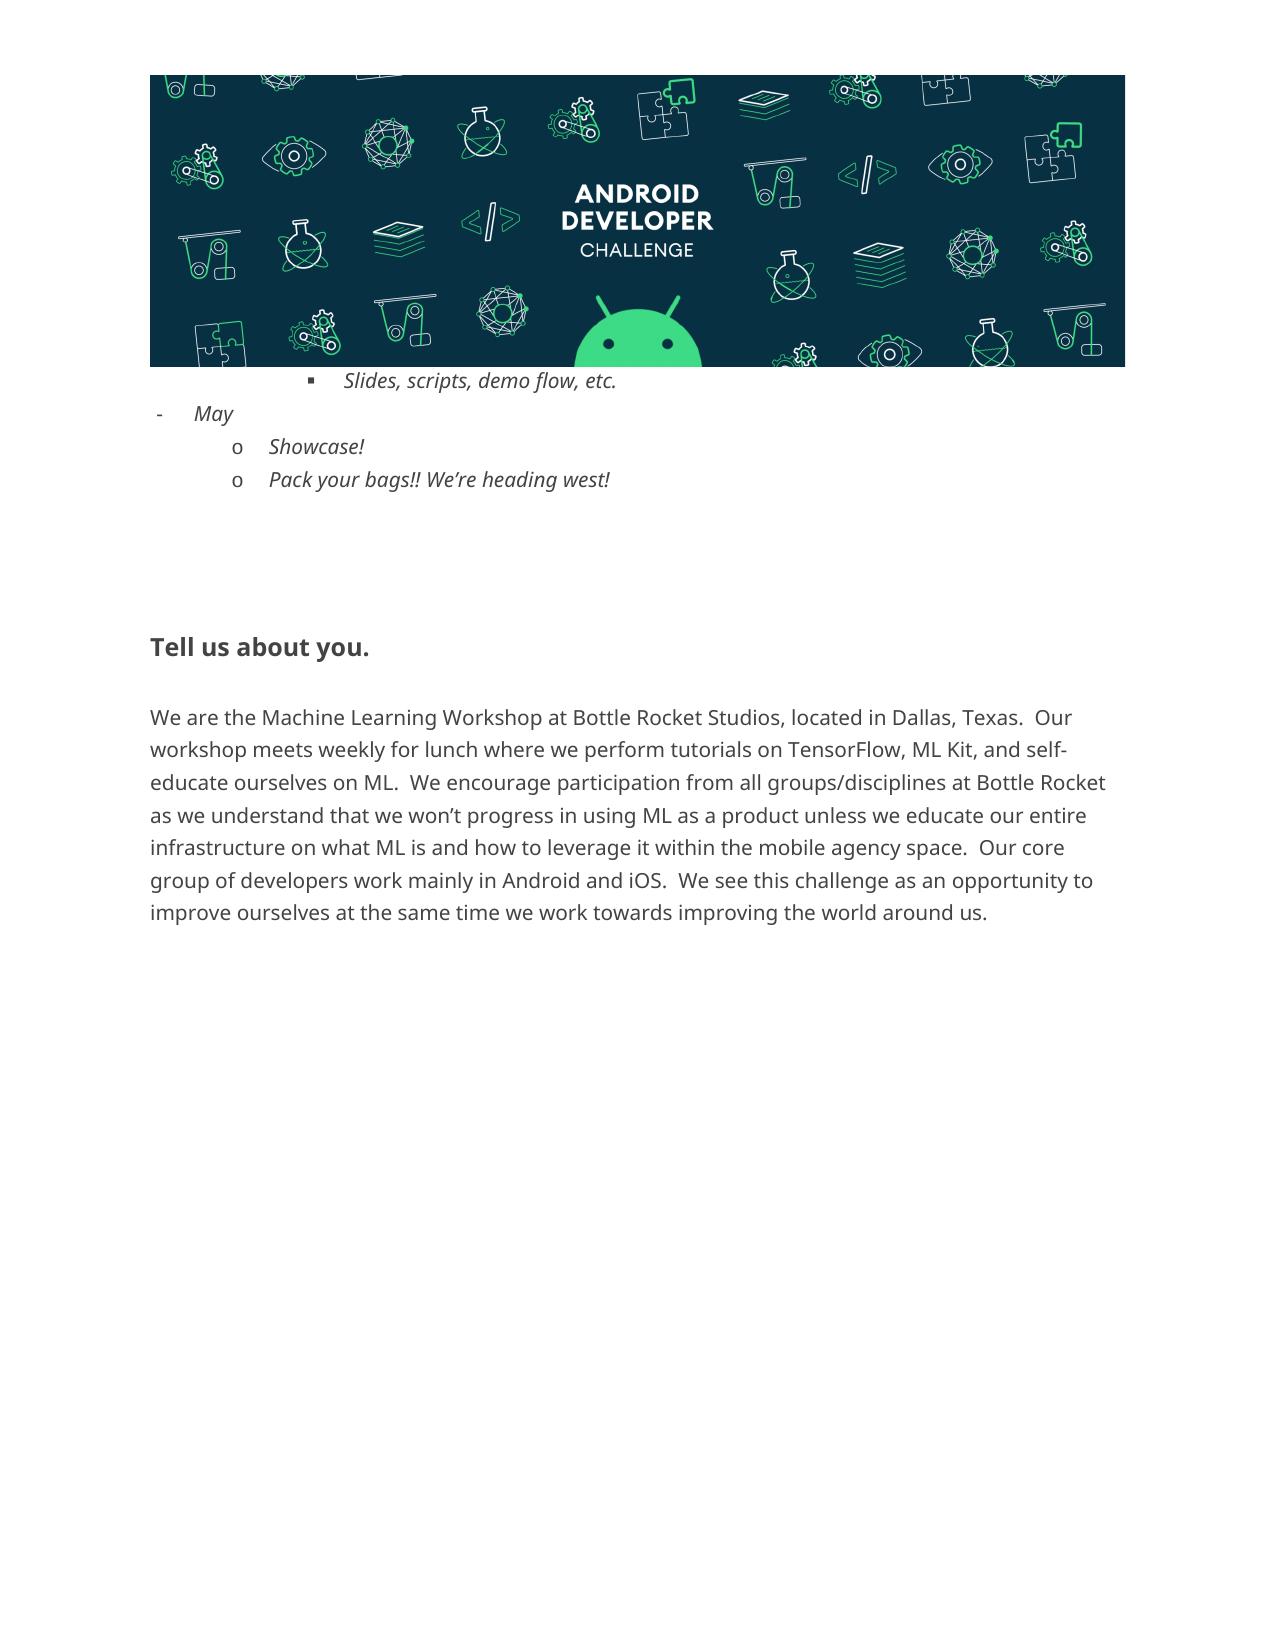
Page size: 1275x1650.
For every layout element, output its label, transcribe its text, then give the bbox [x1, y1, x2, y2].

list Pack your bags!! We’re heading west! [231, 465, 1125, 493]
list Slides, scripts, demo flow, etc. [306, 367, 1125, 395]
list Showcase! [231, 432, 1125, 460]
text We are the Machine Learning Workshop at Bottle Rocket Studios, located in Dallas, Texas. Our workshop meets weekly for lunch where we perform tutorials on TensorFlow, ML Kit, and self-educate ourselves on ML. We encourage participation from all groups/disciplines at Bottle Rocket as we understand that we won’t progress in using ML as a product unless we educate our entire infrastructure on what ML is and how to leverage it within the mobile agency space. Our core group of developers work mainly in Android and iOS. We see this challenge as an opportunity to improve ourselves at the same time we work towards improving the world around us. [150, 703, 1125, 927]
list May [156, 399, 1125, 428]
text Tell us about you. [150, 630, 1125, 664]
